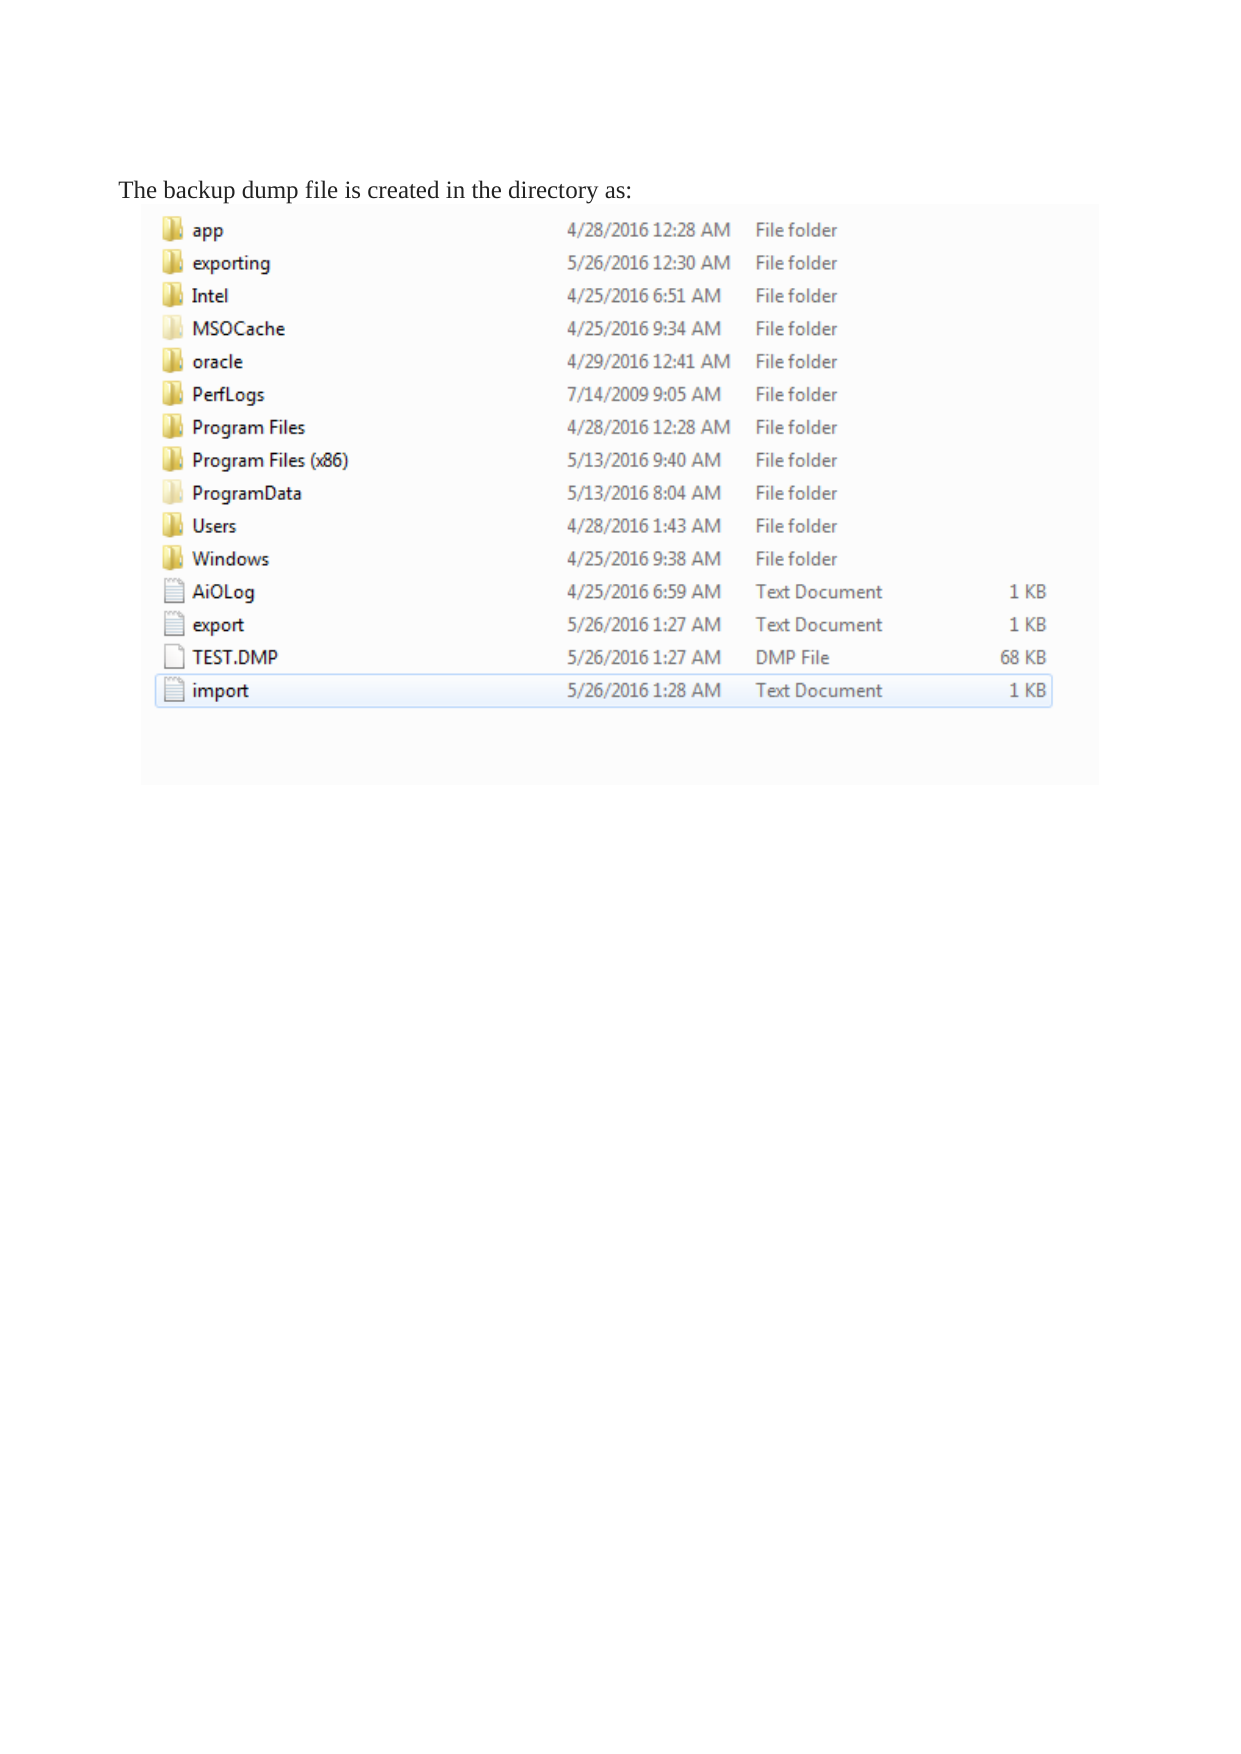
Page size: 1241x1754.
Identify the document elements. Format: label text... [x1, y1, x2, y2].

picture [141, 204, 1099, 785]
text The backup dump file is created in the directory as: [118, 176, 1122, 204]
